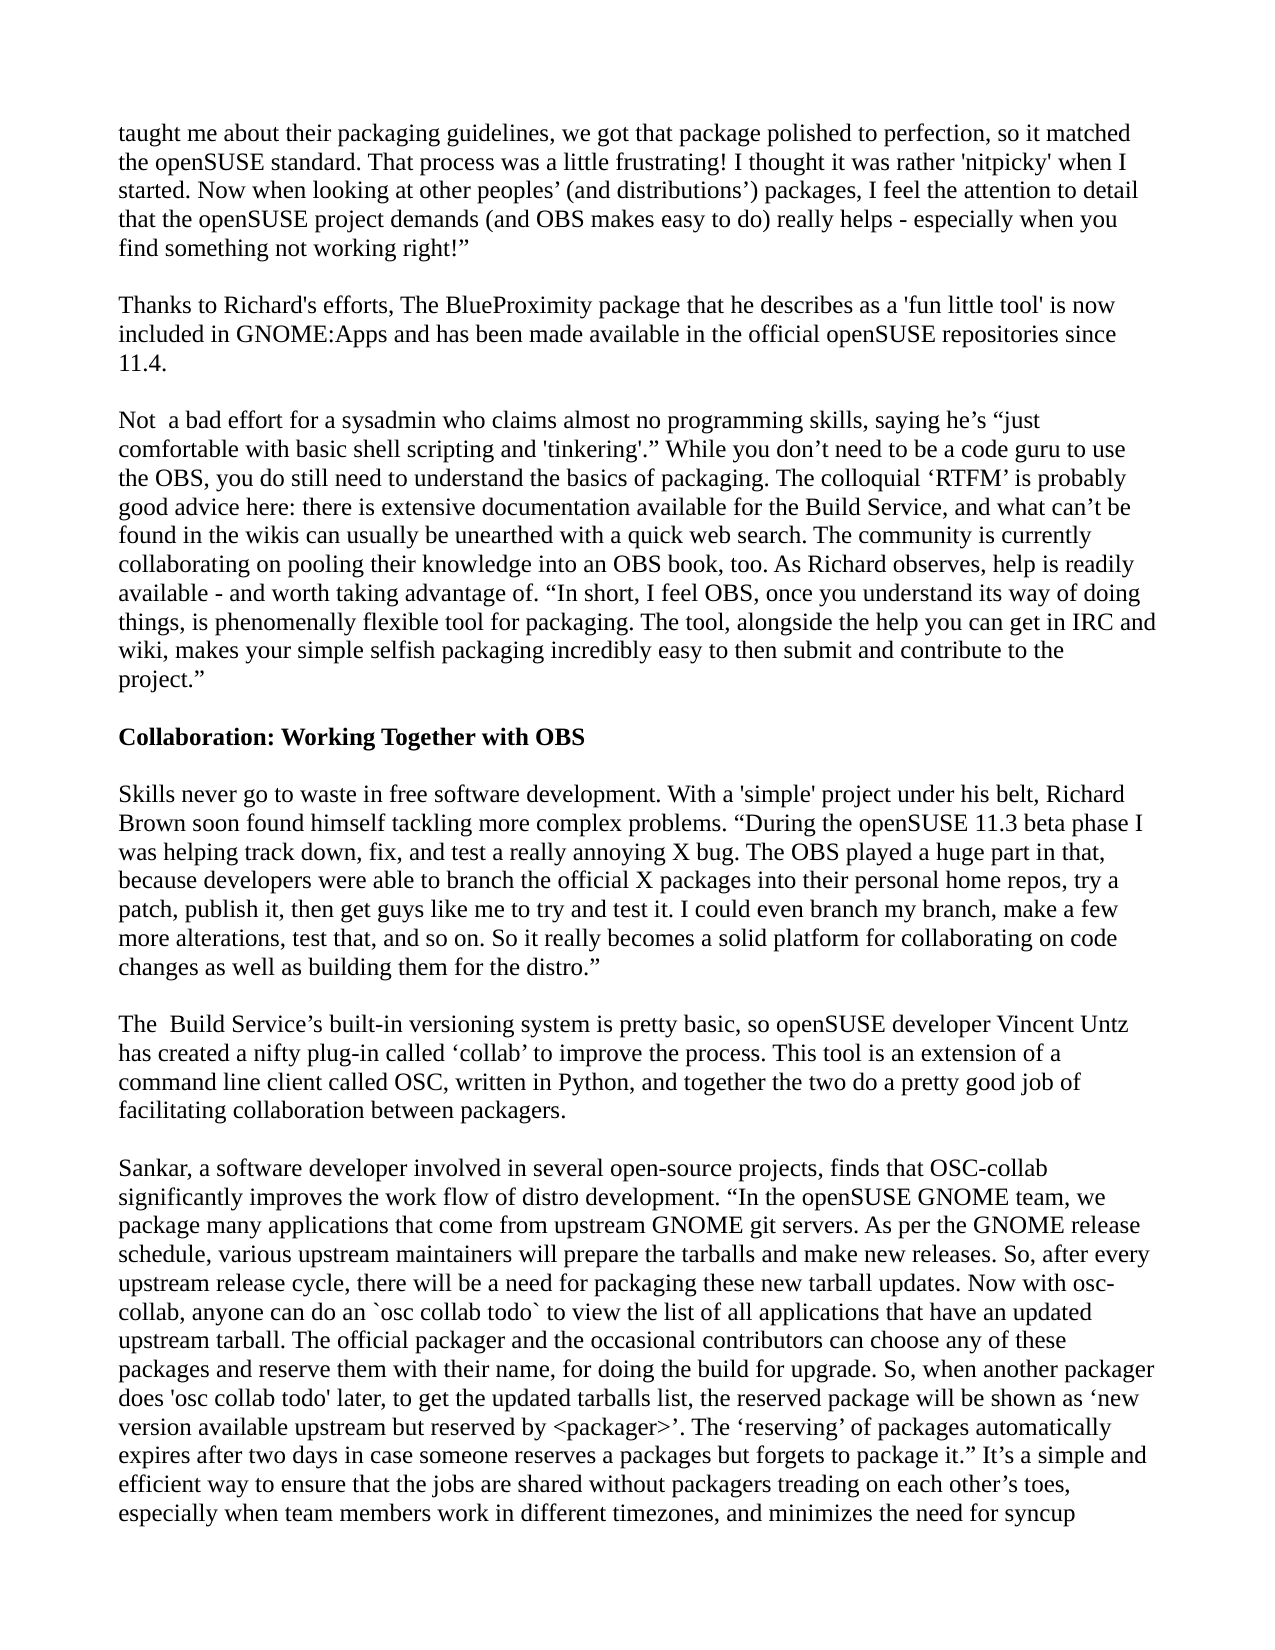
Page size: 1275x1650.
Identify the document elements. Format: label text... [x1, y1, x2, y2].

text taught me about their packaging guidelines, we got that package polished to perfection, so it matched the openSUSE standard. That process was a little frustrating! I thought it was rather 'nitpicky' when I started. Now when looking at other peoples’ (and distributions’) packages, I feel the attention to detail that the openSUSE project demands (and OBS makes easy to do) really helps - especially when you find something not working right!” [118, 118, 1157, 262]
text Sankar, a software developer involved in several open-source projects, finds that OSC-collab significantly improves the work flow of distro development. “In the openSUSE GNOME team, we package many applications that come from upstream GNOME git servers. As per the GNOME release schedule, various upstream maintainers will prepare the tarballs and make new releases. So, after every upstream release cycle, there will be a need for packaging these new tarball updates. Now with osc-collab, anyone can do an `osc collab todo` to view the list of all applications that have an updated upstream tarball. The official packager and the occasional contributors can choose any of these packages and reserve them with their name, for doing the build for upgrade. So, when another packager does 'osc collab todo' later, to get the updated tarballs list, the reserved package will be shown as ‘new version available upstream but reserved by <packager>’. The ‘reserving’ of packages automatically expires after two days in case someone reserves a packages but forgets to package it.” It’s a simple and efficient way to ensure that the jobs are shared without packagers treading on each other’s toes, especially when team members work in different timezones, and minimizes the need for syncup [118, 1153, 1157, 1527]
text Not a bad effort for a sysadmin who claims almost no programming skills, saying he’s “just comfortable with basic shell scripting and 'tinkering'.” While you don’t need to be a code guru to use the OBS, you do still need to understand the basics of packaging. The colloquial ‘RTFM’ is probably good advice here: there is extensive documentation available for the Build Service, and what can’t be found in the wikis can usually be unearthed with a quick web search. The community is currently collaborating on pooling their knowledge into an OBS book, too. As Richard observes, help is readily available - and worth taking advantage of. “In short, I feel OBS, once you understand its way of doing things, is phenomenally flexible tool for packaging. The tool, alongside the help you can get in IRC and wiki, makes your simple selfish packaging incredibly easy to then submit and contribute to the project.” [118, 406, 1157, 693]
text The Build Service’s built-in versioning system is pretty basic, so openSUSE developer Vincent Untz has created a nifty plug-in called ‘collab’ to improve the process. This tool is an extension of a command line client called OSC, written in Python, and together the two do a pretty good job of facilitating collaboration between packagers. [118, 1009, 1157, 1124]
text Skills never go to waste in free software development. With a 'simple' project under his belt, Richard Brown soon found himself tackling more complex problems. “During the openSUSE 11.3 beta phase I was helping track down, fix, and test a really annoying X bug. The OBS played a huge part in that, because developers were able to branch the official X packages into their personal home repos, try a patch, publish it, then get guys like me to try and test it. I could even branch my branch, make a few more alterations, test that, and so on. So it really becomes a solid platform for collaborating on code changes as well as building them for the distro.” [118, 779, 1157, 981]
text Collaboration: Working Together with OBS [118, 722, 1157, 751]
text Thanks to Richard's efforts, The BlueProximity package that he describes as a 'fun little tool' is now included in GNOME:Apps and has been made available in the official openSUSE repositories since 11.4. [118, 291, 1157, 377]
